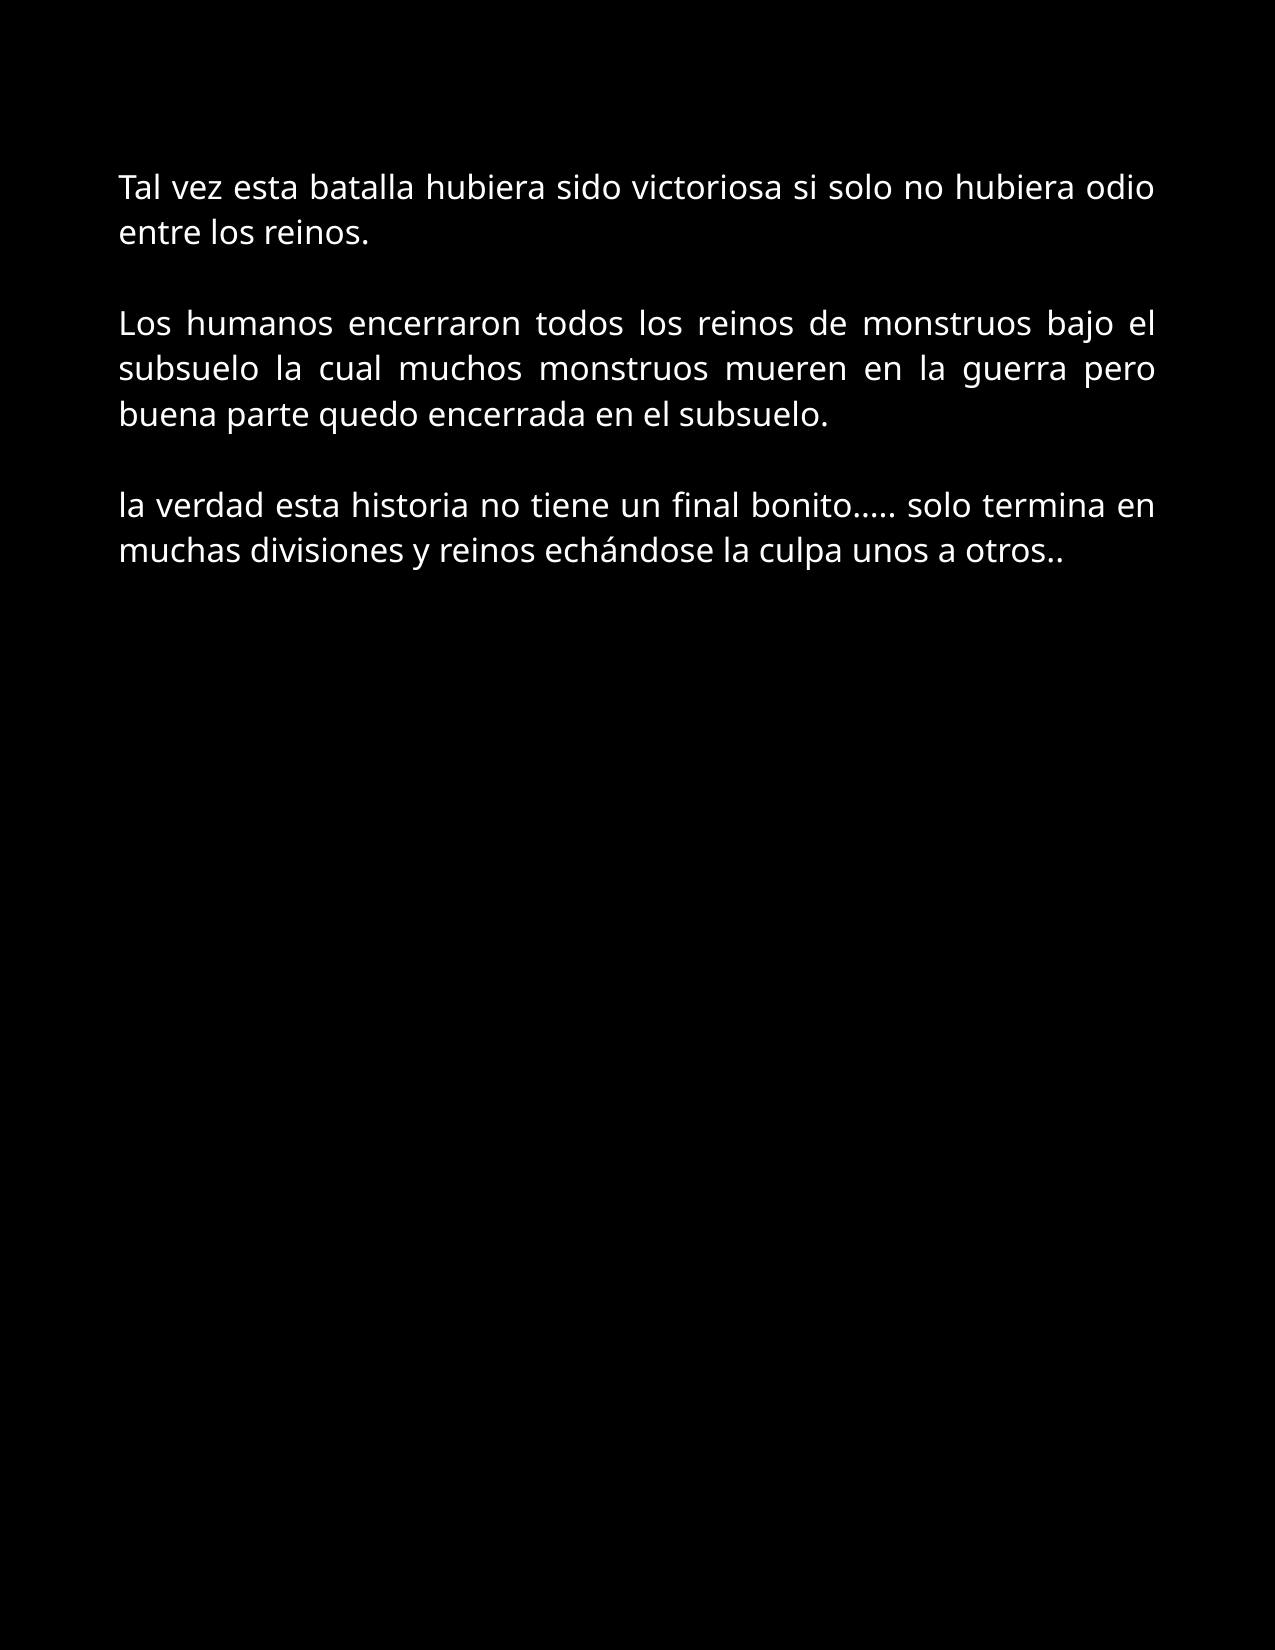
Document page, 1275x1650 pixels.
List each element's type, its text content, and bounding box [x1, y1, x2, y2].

text Los humanos encerraron todos los reinos de monstruos bajo el subsuelo la cual muchos monstruos mueren en la guerra pero buena parte quedo encerrada en el subsuelo. [118, 300, 1157, 436]
text la verdad esta historia no tiene un final bonito….. solo termina en muchas divisiones y reinos echándose la culpa unos a otros.. [118, 481, 1157, 572]
text Tal vez esta batalla hubiera sido victoriosa si solo no hubiera odio entre los reinos. [118, 163, 1157, 254]
